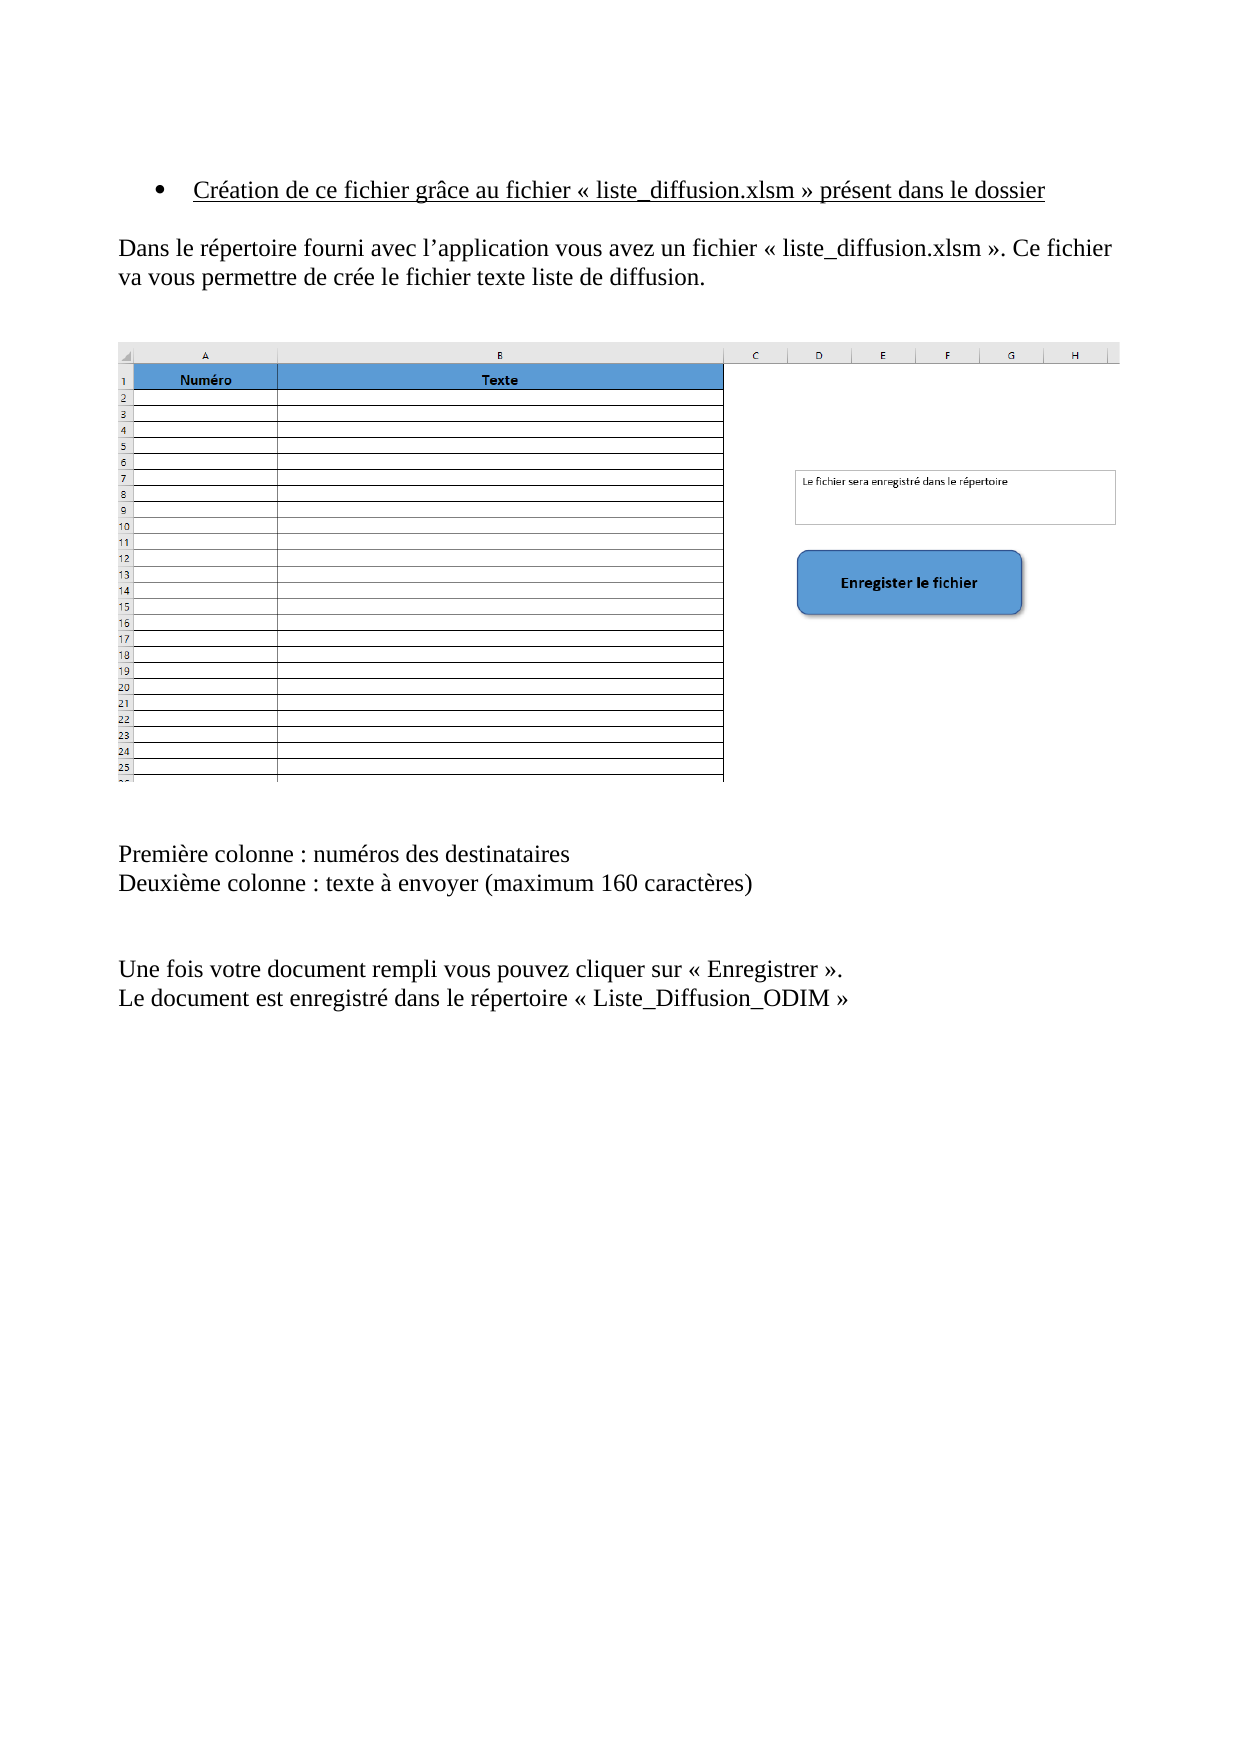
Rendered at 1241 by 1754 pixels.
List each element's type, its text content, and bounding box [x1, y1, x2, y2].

text Une fois votre document rempli vous pouvez cliquer sur « Enregistrer ». [118, 954, 1122, 983]
list Création de ce fichier grâce au fichier « liste_diffusion.xlsm » présent dans le dossier [156, 176, 1122, 204]
text Le document est enregistré dans le répertoire « Liste_Diffusion_ODIM » [118, 983, 1122, 1012]
text Première colonne : numéros des destinataires [118, 839, 1122, 868]
text Deuxième colonne : texte à envoyer (maximum 160 caractères) [118, 868, 1122, 897]
text Dans le répertoire fourni avec l’application vous avez un fichier « liste_diffusion.xlsm ». Ce fichier va vous permettre de crée le fichier texte liste de diffusion. [118, 233, 1122, 291]
